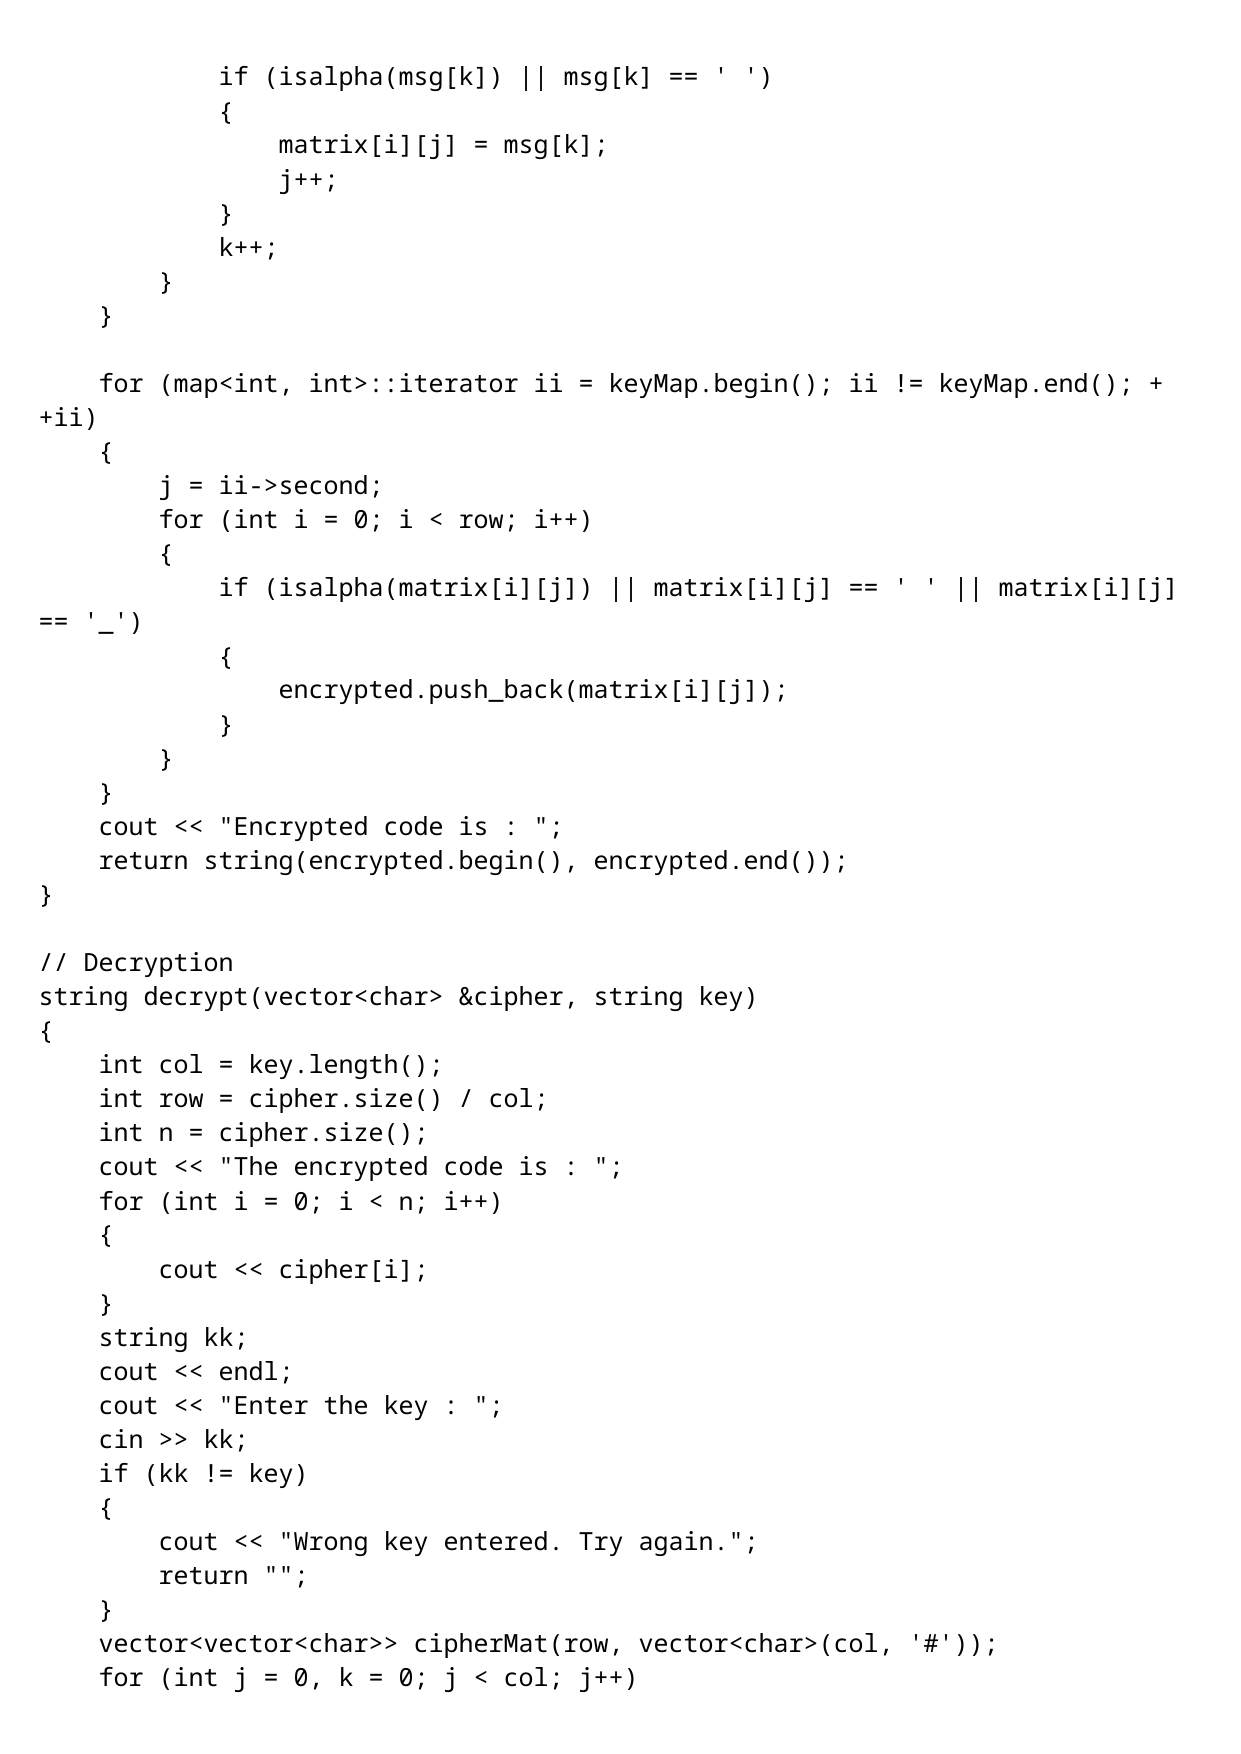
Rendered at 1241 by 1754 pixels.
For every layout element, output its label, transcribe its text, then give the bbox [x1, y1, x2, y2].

text // Decryption [38, 945, 1185, 979]
text cout << "Wrong key entered. Try again."; [38, 1524, 1185, 1558]
text string decrypt(vector<char> &cipher, string key) [38, 979, 1185, 1013]
text { [38, 1490, 1185, 1524]
text cin >> kk; [38, 1422, 1185, 1456]
text } [38, 740, 1185, 774]
text } [38, 706, 1185, 740]
text { [38, 536, 1185, 570]
text vector<vector<char>> cipherMat(row, vector<char>(col, '#')); [38, 1626, 1185, 1660]
text return string(encrypted.begin(), encrypted.end()); [38, 842, 1185, 877]
text cout << "The encrypted code is : "; [38, 1149, 1185, 1183]
text j = ii->second; [38, 468, 1185, 502]
text matrix[i][j] = msg[k]; [38, 127, 1185, 161]
text j++; [38, 161, 1185, 195]
text } [38, 263, 1185, 297]
text { [38, 1217, 1185, 1251]
text cout << "Enter the key : "; [38, 1387, 1185, 1422]
text { [38, 93, 1185, 127]
text int col = key.length(); [38, 1047, 1185, 1081]
text for (int j = 0, k = 0; j < col; j++) [38, 1660, 1185, 1694]
text { [38, 434, 1185, 468]
text for (int i = 0; i < row; i++) [38, 502, 1185, 536]
text string kk; [38, 1319, 1185, 1353]
text cout << "Encrypted code is : "; [38, 808, 1185, 842]
text { [38, 638, 1185, 672]
text for (int i = 0; i < n; i++) [38, 1183, 1185, 1217]
text cout << endl; [38, 1353, 1185, 1387]
text if (kk != key) [38, 1456, 1185, 1490]
text k++; [38, 229, 1185, 263]
text } [38, 877, 1185, 911]
text { [38, 1013, 1185, 1047]
text } [38, 1592, 1185, 1626]
text if (isalpha(matrix[i][j]) || matrix[i][j] == ' ' || matrix[i][j] == '_') [38, 570, 1185, 638]
text return ""; [38, 1558, 1185, 1592]
text cout << cipher[i]; [38, 1251, 1185, 1285]
text int n = cipher.size(); [38, 1115, 1185, 1149]
text int row = cipher.size() / col; [38, 1081, 1185, 1115]
text } [38, 774, 1185, 808]
text for (map<int, int>::iterator ii = keyMap.begin(); ii != keyMap.end(); ++ii) [38, 366, 1185, 434]
text } [38, 1285, 1185, 1319]
text } [38, 297, 1185, 332]
text } [38, 195, 1185, 229]
text encrypted.push_back(matrix[i][j]); [38, 672, 1185, 706]
text if (isalpha(msg[k]) || msg[k] == ' ') [38, 59, 1185, 93]
